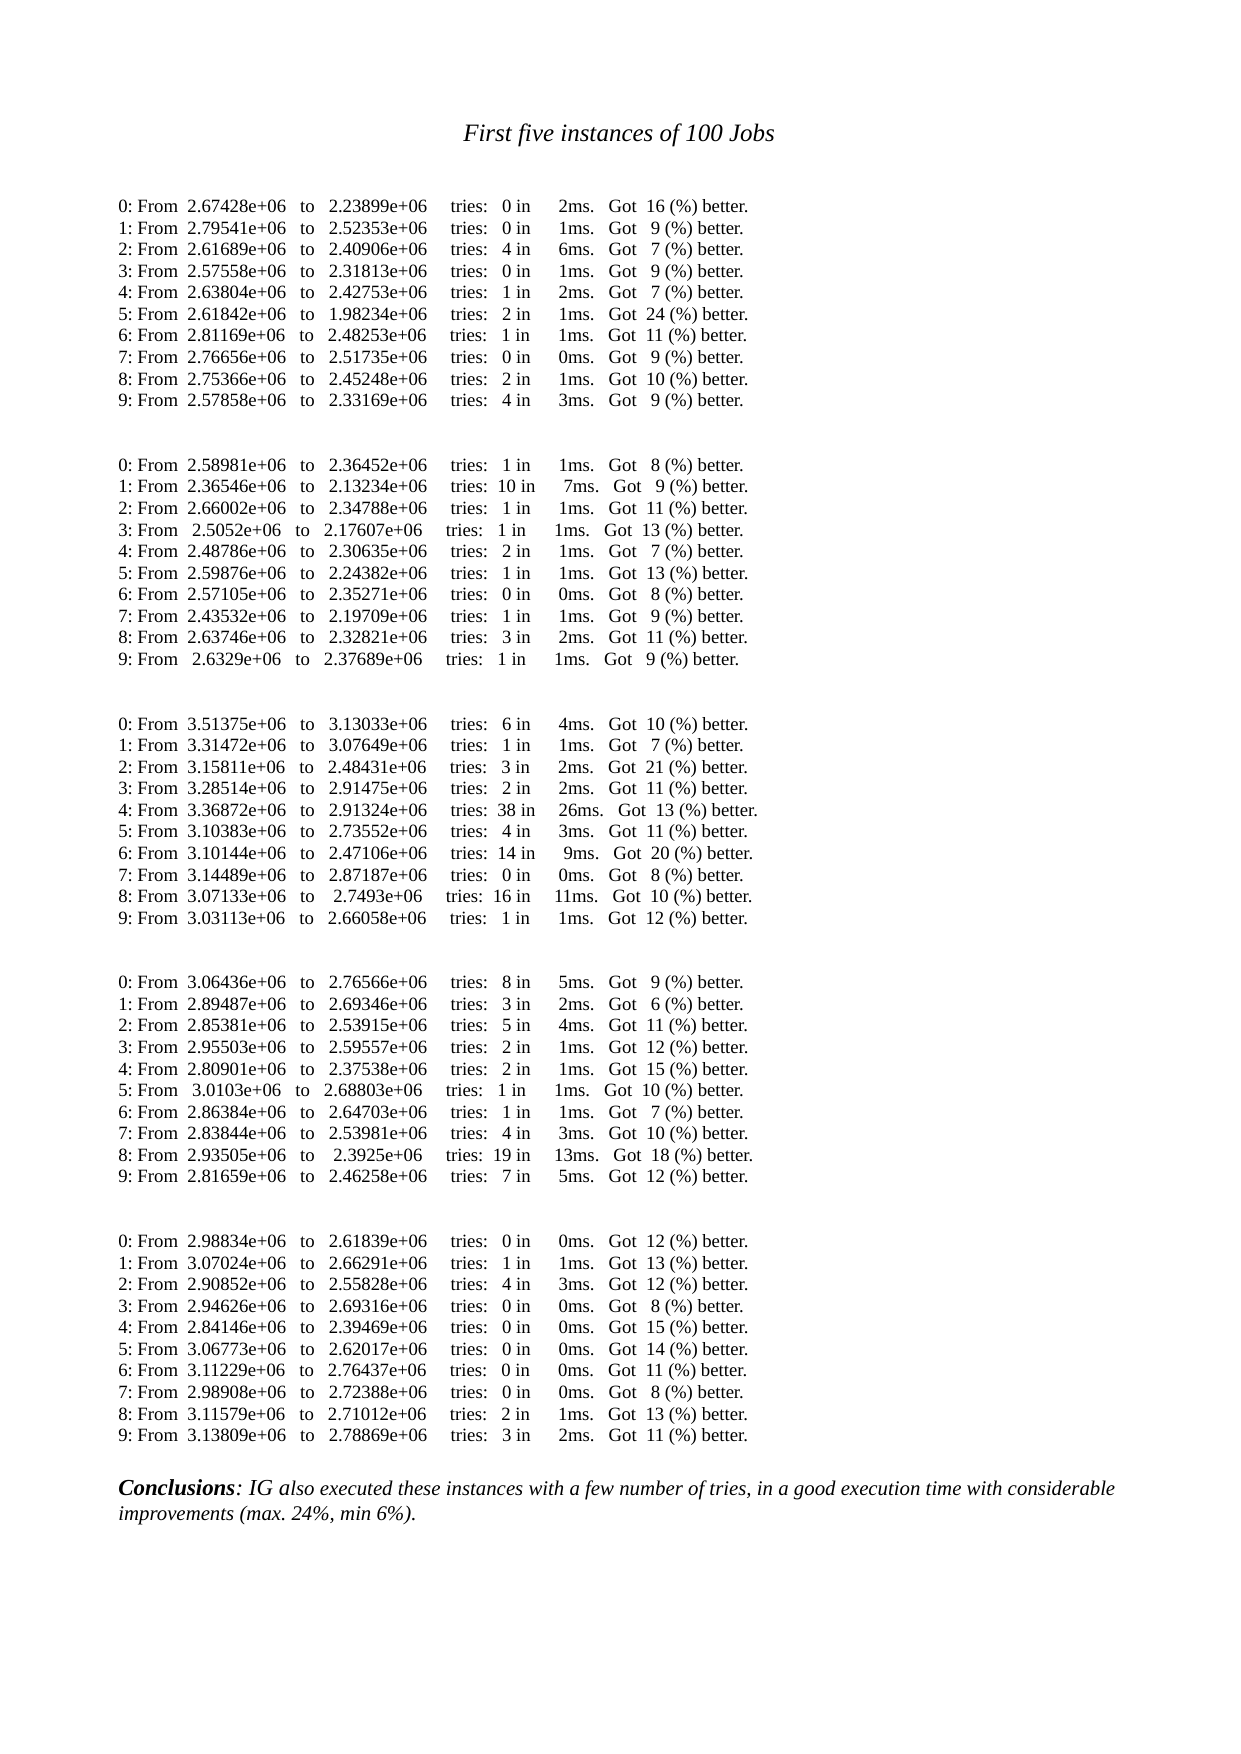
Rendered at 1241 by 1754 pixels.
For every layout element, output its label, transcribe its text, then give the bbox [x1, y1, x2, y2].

text 3: From 3.28514e+06 to 2.91475e+06 tries: 2 in 2ms. Got 11 (%) better. [118, 777, 1122, 799]
text 6: From 2.86384e+06 to 2.64703e+06 tries: 1 in 1ms. Got 7 (%) better. [118, 1101, 1122, 1122]
text 6: From 2.57105e+06 to 2.35271e+06 tries: 0 in 0ms. Got 8 (%) better. [118, 583, 1122, 605]
text 7: From 2.83844e+06 to 2.53981e+06 tries: 4 in 3ms. Got 10 (%) better. [118, 1122, 1122, 1144]
text 6: From 2.81169e+06 to 2.48253e+06 tries: 1 in 1ms. Got 11 (%) better. [118, 324, 1122, 346]
text 1: From 3.31472e+06 to 3.07649e+06 tries: 1 in 1ms. Got 7 (%) better. [118, 734, 1122, 756]
text 1: From 3.07024e+06 to 2.66291e+06 tries: 1 in 1ms. Got 13 (%) better. [118, 1252, 1122, 1273]
text 8: From 2.75366e+06 to 2.45248e+06 tries: 2 in 1ms. Got 10 (%) better. [118, 367, 1122, 389]
text 5: From 2.59876e+06 to 2.24382e+06 tries: 1 in 1ms. Got 13 (%) better. [118, 562, 1122, 583]
text 0: From 2.58981e+06 to 2.36452e+06 tries: 1 in 1ms. Got 8 (%) better. [118, 454, 1122, 475]
text 2: From 3.15811e+06 to 2.48431e+06 tries: 3 in 2ms. Got 21 (%) better. [118, 756, 1122, 777]
text 9: From 3.13809e+06 to 2.78869e+06 tries: 3 in 2ms. Got 11 (%) better. [118, 1424, 1122, 1446]
text 2: From 2.90852e+06 to 2.55828e+06 tries: 4 in 3ms. Got 12 (%) better. [118, 1273, 1122, 1295]
text 8: From 2.63746e+06 to 2.32821e+06 tries: 3 in 2ms. Got 11 (%) better. [118, 626, 1122, 648]
text 0: From 2.98834e+06 to 2.61839e+06 tries: 0 in 0ms. Got 12 (%) better. [118, 1230, 1122, 1252]
text 2: From 2.85381e+06 to 2.53915e+06 tries: 5 in 4ms. Got 11 (%) better. [118, 1014, 1122, 1036]
text 3: From 2.94626e+06 to 2.69316e+06 tries: 0 in 0ms. Got 8 (%) better. [118, 1295, 1122, 1316]
text 0: From 2.67428e+06 to 2.23899e+06 tries: 0 in 2ms. Got 16 (%) better. [118, 195, 1122, 217]
text 8: From 2.93505e+06 to 2.3925e+06 tries: 19 in 13ms. Got 18 (%) better. [118, 1144, 1122, 1165]
text 8: From 3.07133e+06 to 2.7493e+06 tries: 16 in 11ms. Got 10 (%) better. [118, 885, 1122, 907]
text 1: From 2.79541e+06 to 2.52353e+06 tries: 0 in 1ms. Got 9 (%) better. [118, 217, 1122, 238]
text 9: From 3.03113e+06 to 2.66058e+06 tries: 1 in 1ms. Got 12 (%) better. [118, 907, 1122, 928]
text 1: From 2.89487e+06 to 2.69346e+06 tries: 3 in 2ms. Got 6 (%) better. [118, 993, 1122, 1014]
text 0: From 3.51375e+06 to 3.13033e+06 tries: 6 in 4ms. Got 10 (%) better. [118, 712, 1122, 734]
text 5: From 3.0103e+06 to 2.68803e+06 tries: 1 in 1ms. Got 10 (%) better. [118, 1079, 1122, 1101]
text 9: From 2.57858e+06 to 2.33169e+06 tries: 4 in 3ms. Got 9 (%) better. [118, 389, 1122, 411]
text 7: From 2.98908e+06 to 2.72388e+06 tries: 0 in 0ms. Got 8 (%) better. [118, 1381, 1122, 1402]
text 2: From 2.61689e+06 to 2.40906e+06 tries: 4 in 6ms. Got 7 (%) better. [118, 238, 1122, 260]
text 8: From 3.11579e+06 to 2.71012e+06 tries: 2 in 1ms. Got 13 (%) better. [118, 1402, 1122, 1424]
text Conclusions: IG also executed these instances with a few number of tries, in a good execution time with considerable improvements (max. 24%, min 6%). [118, 1474, 1122, 1525]
text 7: From 2.76656e+06 to 2.51735e+06 tries: 0 in 0ms. Got 9 (%) better. [118, 346, 1122, 367]
text 4: From 3.36872e+06 to 2.91324e+06 tries: 38 in 26ms. Got 13 (%) better. [118, 799, 1122, 820]
text 5: From 2.61842e+06 to 1.98234e+06 tries: 2 in 1ms. Got 24 (%) better. [118, 303, 1122, 324]
text 6: From 3.11229e+06 to 2.76437e+06 tries: 0 in 0ms. Got 11 (%) better. [118, 1359, 1122, 1381]
text 6: From 3.10144e+06 to 2.47106e+06 tries: 14 in 9ms. Got 20 (%) better. [118, 842, 1122, 863]
text 9: From 2.6329e+06 to 2.37689e+06 tries: 1 in 1ms. Got 9 (%) better. [118, 648, 1122, 669]
text 7: From 3.14489e+06 to 2.87187e+06 tries: 0 in 0ms. Got 8 (%) better. [118, 863, 1122, 885]
text 4: From 2.80901e+06 to 2.37538e+06 tries: 2 in 1ms. Got 15 (%) better. [118, 1057, 1122, 1079]
text 3: From 2.57558e+06 to 2.31813e+06 tries: 0 in 1ms. Got 9 (%) better. [118, 260, 1122, 281]
text 4: From 2.84146e+06 to 2.39469e+06 tries: 0 in 0ms. Got 15 (%) better. [118, 1316, 1122, 1338]
text 3: From 2.95503e+06 to 2.59557e+06 tries: 2 in 1ms. Got 12 (%) better. [118, 1036, 1122, 1057]
text 9: From 2.81659e+06 to 2.46258e+06 tries: 7 in 5ms. Got 12 (%) better. [118, 1165, 1122, 1187]
text 7: From 2.43532e+06 to 2.19709e+06 tries: 1 in 1ms. Got 9 (%) better. [118, 605, 1122, 626]
text 3: From 2.5052e+06 to 2.17607e+06 tries: 1 in 1ms. Got 13 (%) better. [118, 518, 1122, 540]
text 0: From 3.06436e+06 to 2.76566e+06 tries: 8 in 5ms. Got 9 (%) better. [118, 971, 1122, 993]
text 5: From 3.06773e+06 to 2.62017e+06 tries: 0 in 0ms. Got 14 (%) better. [118, 1338, 1122, 1359]
text 4: From 2.63804e+06 to 2.42753e+06 tries: 1 in 2ms. Got 7 (%) better. [118, 281, 1122, 303]
text 2: From 2.66002e+06 to 2.34788e+06 tries: 1 in 1ms. Got 11 (%) better. [118, 497, 1122, 518]
text 4: From 2.48786e+06 to 2.30635e+06 tries: 2 in 1ms. Got 7 (%) better. [118, 540, 1122, 562]
text First five instances of 100 Jobs [118, 118, 1122, 147]
text 5: From 3.10383e+06 to 2.73552e+06 tries: 4 in 3ms. Got 11 (%) better. [118, 820, 1122, 842]
text 1: From 2.36546e+06 to 2.13234e+06 tries: 10 in 7ms. Got 9 (%) better. [118, 475, 1122, 497]
